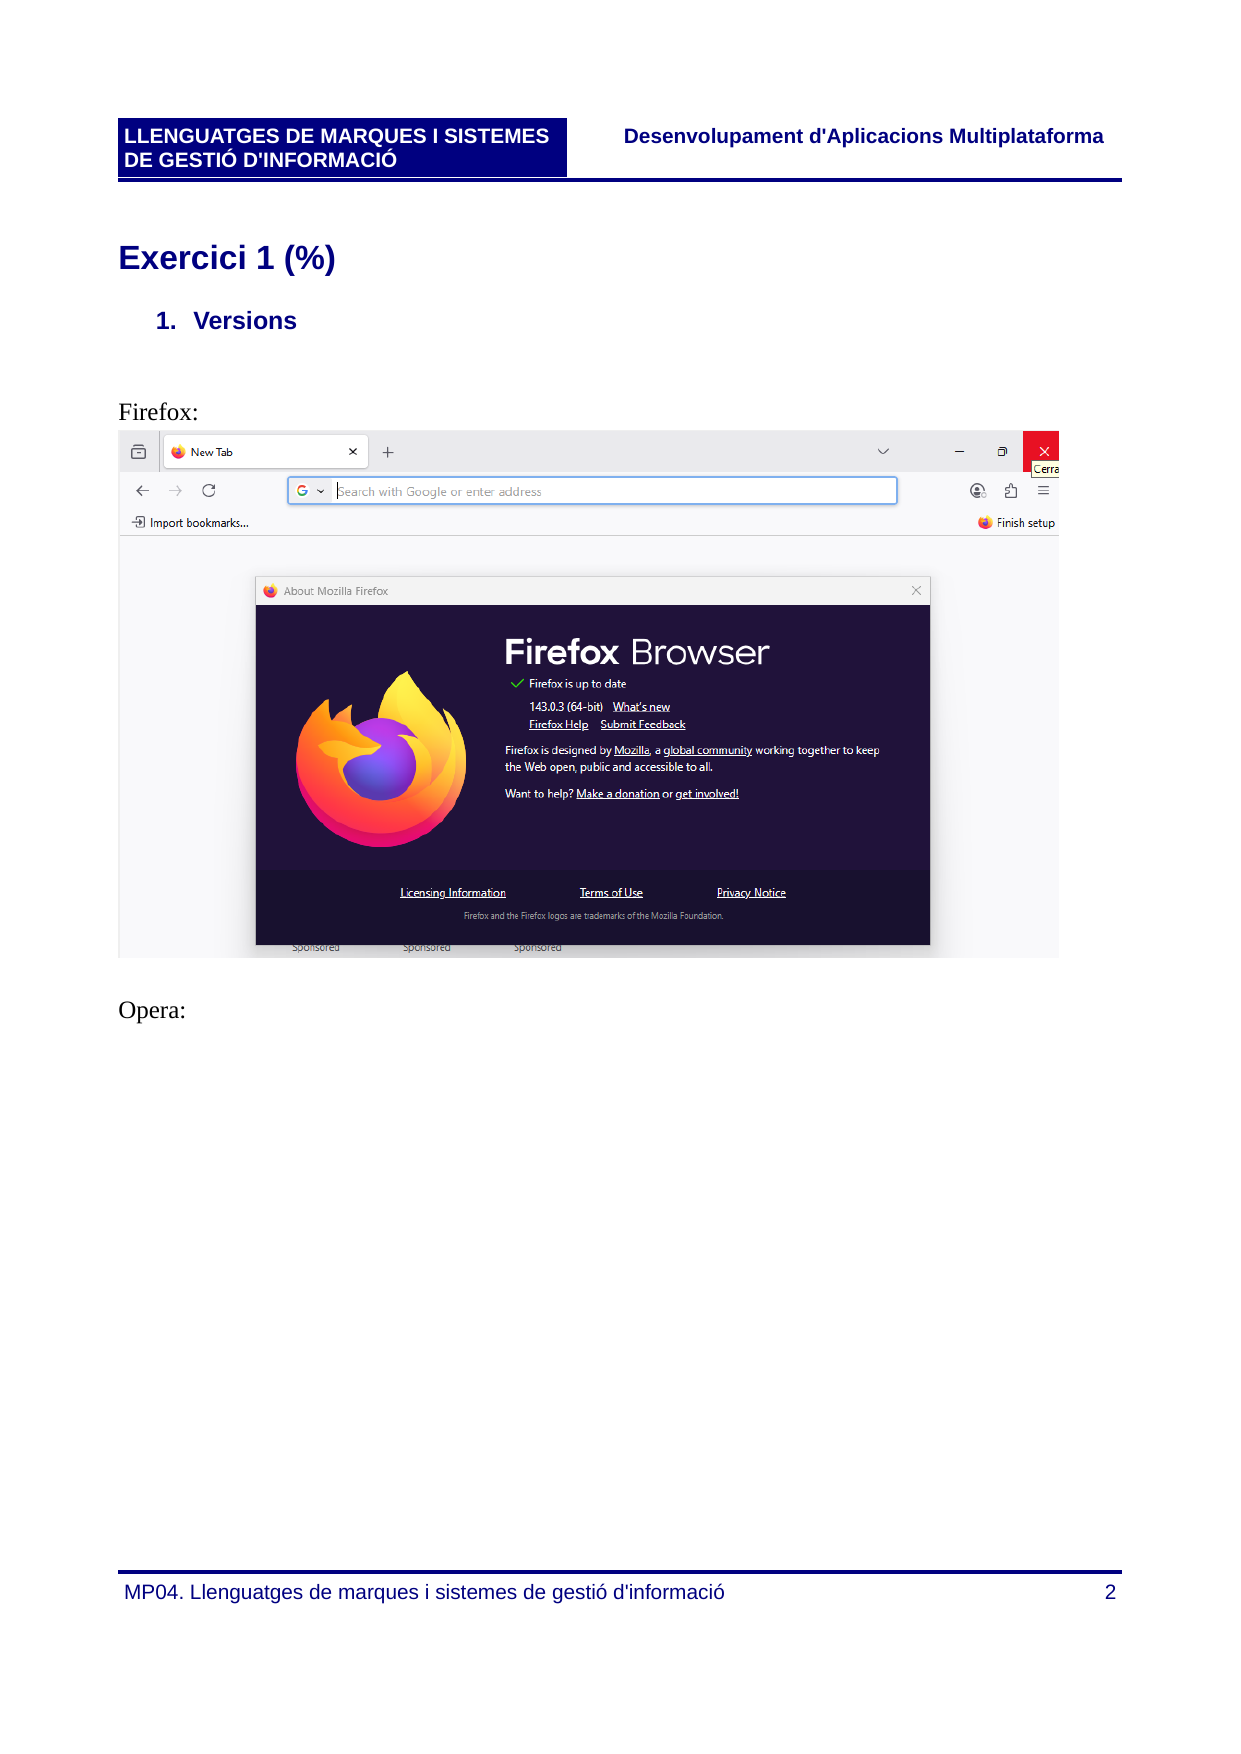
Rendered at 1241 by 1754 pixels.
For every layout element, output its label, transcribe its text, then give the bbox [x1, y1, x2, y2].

text Opera: [118, 995, 1122, 1024]
subtitle Versions [156, 306, 1122, 334]
subtitle Exercici 1 (%) [118, 237, 1122, 276]
picture [118, 430, 1059, 958]
text Firefox: [118, 397, 1122, 426]
